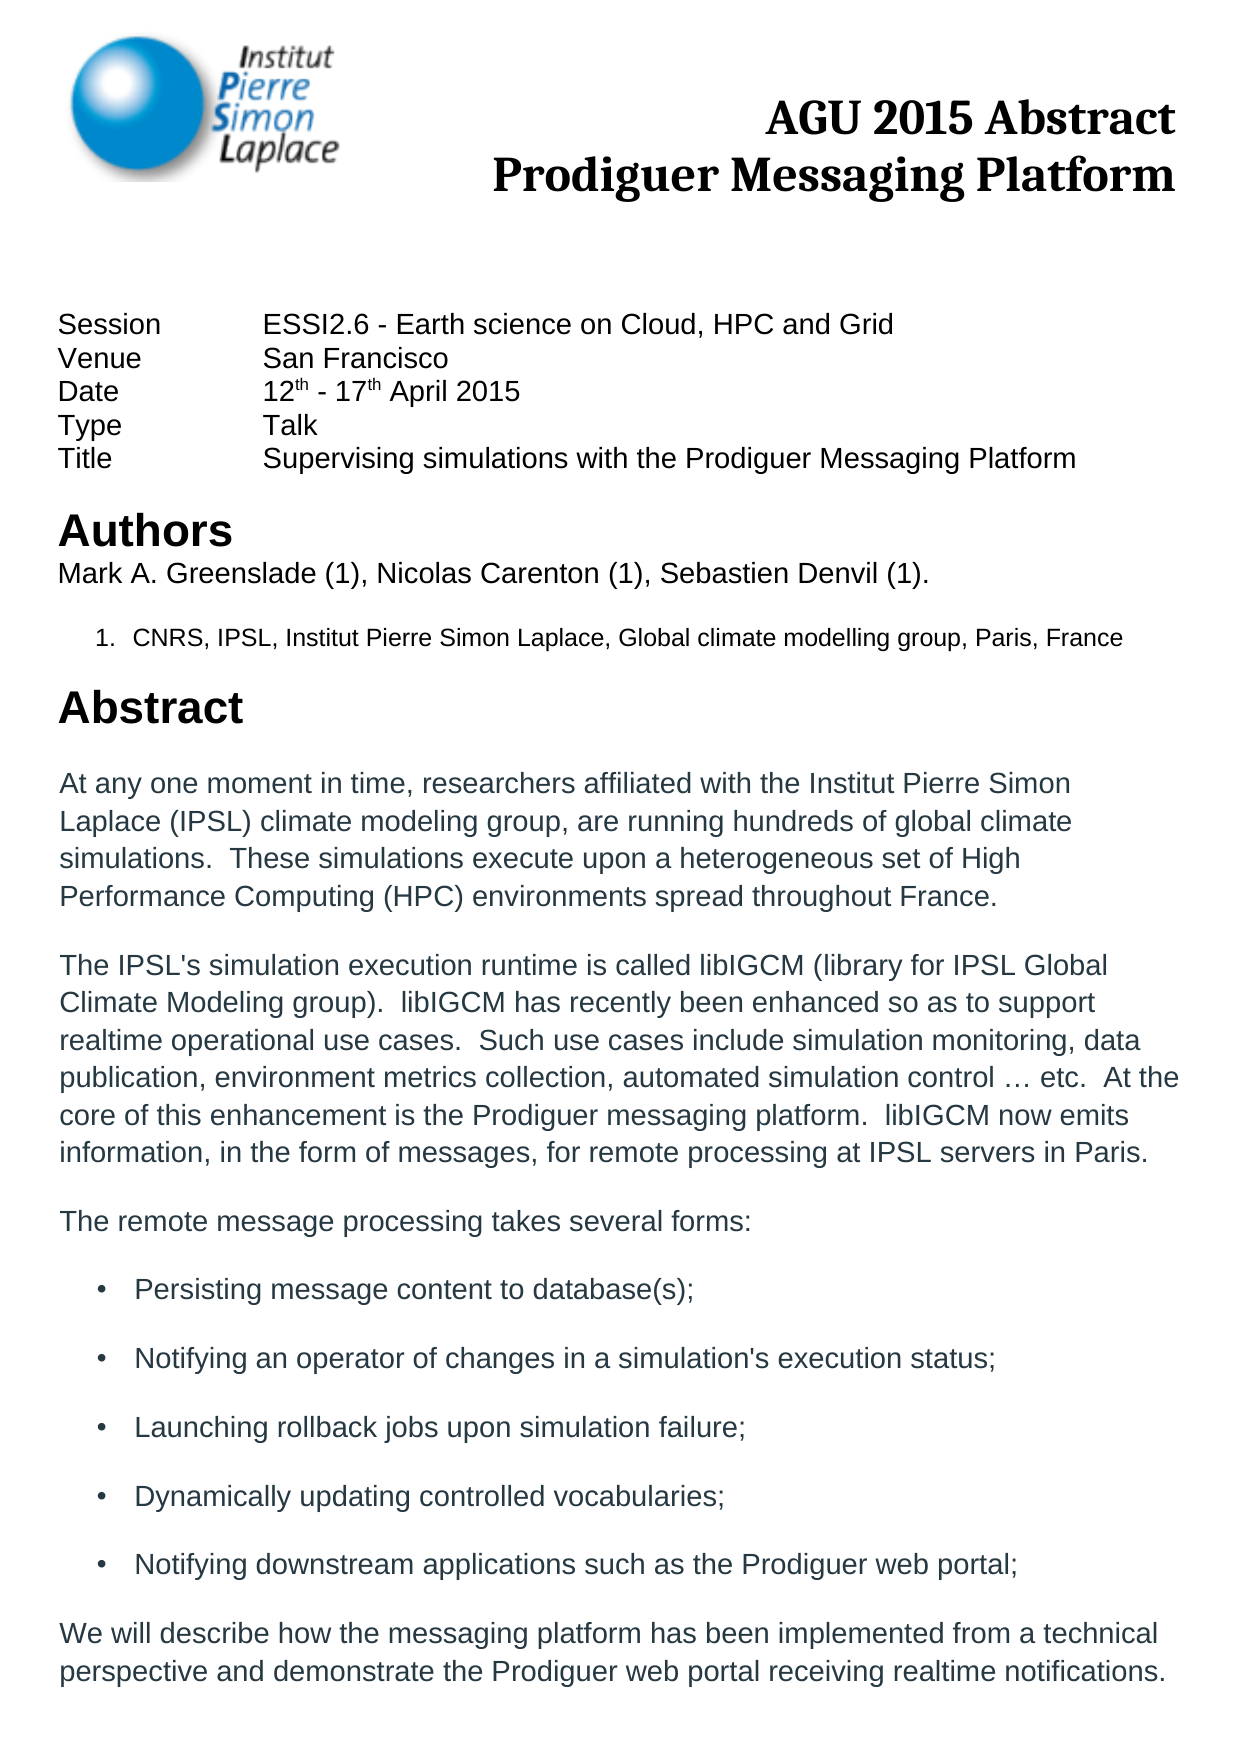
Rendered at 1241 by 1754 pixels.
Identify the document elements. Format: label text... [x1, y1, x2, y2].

table_header Session [46, 307, 251, 341]
table_cell [46, 475, 1184, 503]
list Launching rollback jobs upon simulation failure; [97, 1406, 1182, 1443]
table_cell Date [46, 374, 251, 408]
text The remote message processing takes several forms: [59, 1200, 1182, 1237]
table_cell CNRS, IPSL, Institut Pierre Simon Laplace, Global climate modelling group, Paris, France [46, 623, 1184, 652]
list Dynamically updating controlled vocabularies; [97, 1475, 1182, 1512]
list Persisting message content to database(s); [97, 1268, 1182, 1306]
table_header ESSI2.6 - Earth science on Cloud, HPC and Grid [251, 307, 1184, 341]
text At any one moment in time, researchers affiliated with the Institut Pierre Simon Laplace (IPSL) climate modeling group, are running hundreds of global climate simulations. These simulations execute upon a heterogeneous set of High Performance Computing (HPC) environments spread throughout France. [59, 762, 1182, 912]
table_cell Abstract [46, 681, 1184, 733]
table_cell Mark A. Greenslade (1), Nicolas Carenton (1), Sebastien Denvil (1). [46, 556, 1184, 590]
table_cell Talk [251, 408, 1184, 441]
table_cell Authors [46, 504, 1184, 556]
table_cell Title [46, 441, 251, 475]
text We will describe how the messaging platform has been implemented from a technical perspective and demonstrate the Prodiguer web portal receiving realtime notifications. [59, 1612, 1182, 1687]
table_cell San Francisco [251, 341, 1184, 374]
table_cell Supervising simulations with the Prodiguer Messaging Platform [251, 441, 1184, 475]
table_cell [46, 652, 1184, 681]
table_cell Type [46, 408, 251, 441]
list Notifying downstream applications such as the Prodiguer web portal; [97, 1543, 1182, 1581]
table_cell [46, 734, 1184, 762]
list Notifying an operator of changes in a simulation's execution status; [97, 1337, 1182, 1375]
text The IPSL's simulation execution runtime is called libIGCM (library for IPSL Global Climate Modeling group). libIGCM has recently been enhanced so as to support realtime operational use cases. Such use cases include simulation monitoring, data publication, environment metrics collection, automated simulation control … etc. At the core of this enhancement is the Prodiguer messaging platform. libIGCM now emits information, in the form of messages, for remote processing at IPSL servers in Paris. [59, 943, 1182, 1168]
table_cell Venue [46, 341, 251, 374]
table_cell 12th - 17th April 2015 [251, 374, 1184, 408]
table_cell [310, 590, 1184, 623]
table_cell [46, 590, 310, 623]
picture [59, 29, 356, 182]
